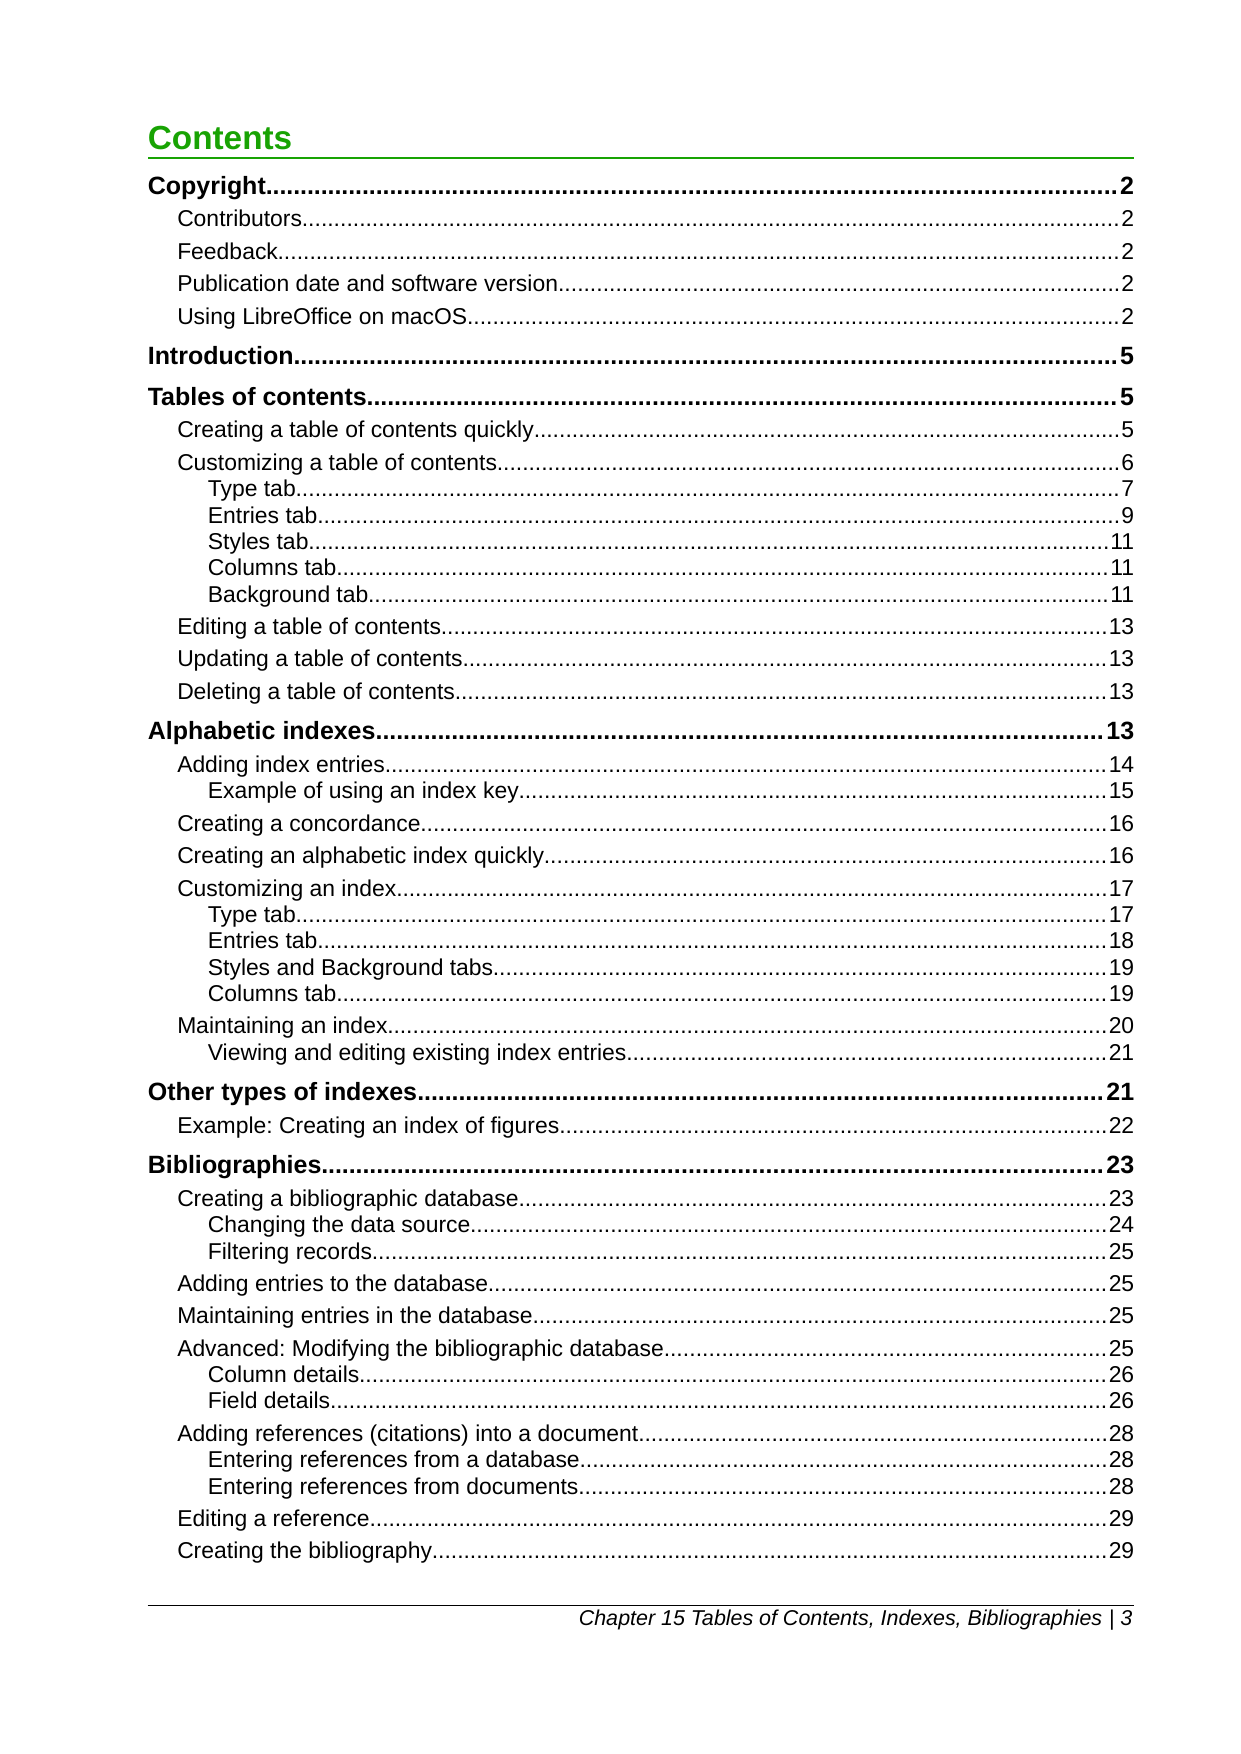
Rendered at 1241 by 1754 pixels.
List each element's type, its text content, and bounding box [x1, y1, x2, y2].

text Copyright 2 [148, 171, 1134, 199]
text Creating an alphabetic index quickly 16 [177, 842, 1134, 868]
text Creating a table of contents quickly 5 [177, 416, 1134, 443]
text Adding index entries 14 [177, 751, 1134, 777]
text Example: Creating an index of figures 22 [177, 1112, 1134, 1138]
text Publication date and software version 2 [177, 270, 1134, 297]
text Using LibreOffice on macOS 2 [177, 303, 1134, 329]
text Introduction 5 [148, 341, 1134, 370]
text Maintaining an index 20 [177, 1012, 1134, 1039]
text Tables of contents 5 [148, 382, 1134, 410]
text Styles tab 11 [208, 528, 1134, 554]
text Background tab 11 [208, 581, 1134, 607]
text Customizing a table of contents 6 [177, 449, 1134, 475]
text Changing the data source 24 [208, 1211, 1134, 1238]
text Deleting a table of contents 13 [177, 678, 1134, 704]
text Customizing an index 17 [177, 874, 1134, 901]
text Column details 26 [208, 1361, 1134, 1387]
text Viewing and editing existing index entries 21 [208, 1039, 1134, 1065]
text Entering references from a database 28 [208, 1446, 1134, 1473]
text Feedback 2 [177, 238, 1134, 264]
text Other types of indexes 21 [148, 1077, 1134, 1106]
text Entries tab 18 [208, 927, 1134, 953]
text Creating a concordance 16 [177, 810, 1134, 836]
text Field details 26 [208, 1387, 1134, 1414]
text Entries tab 9 [208, 502, 1134, 528]
text Columns tab 11 [208, 554, 1134, 581]
text Adding references (citations) into a document 28 [177, 1420, 1134, 1446]
text Columns tab 19 [208, 980, 1134, 1006]
text Editing a reference 29 [177, 1505, 1134, 1531]
text Maintaining entries in the database 25 [177, 1302, 1134, 1329]
text Styles and Background tabs 19 [208, 953, 1134, 980]
text Creating the bibliography 29 [177, 1537, 1134, 1564]
text Editing a table of contents 13 [177, 613, 1134, 639]
text Updating a table of contents 13 [177, 645, 1134, 672]
text Adding entries to the database 25 [177, 1270, 1134, 1296]
text Alphabetic indexes 13 [148, 716, 1134, 745]
text Filtering records 25 [208, 1238, 1134, 1264]
text Type tab 17 [208, 901, 1134, 927]
text Example of using an index key 15 [208, 777, 1134, 804]
text Entering references from documents 28 [208, 1473, 1134, 1499]
text Contributors 2 [177, 205, 1134, 232]
text Advanced: Modifying the bibliographic database 25 [177, 1335, 1134, 1361]
text Bibliographies 23 [148, 1150, 1134, 1179]
subtitle Contents [148, 118, 1134, 157]
text Creating a bibliographic database 23 [177, 1185, 1134, 1211]
text Type tab 7 [208, 475, 1134, 502]
